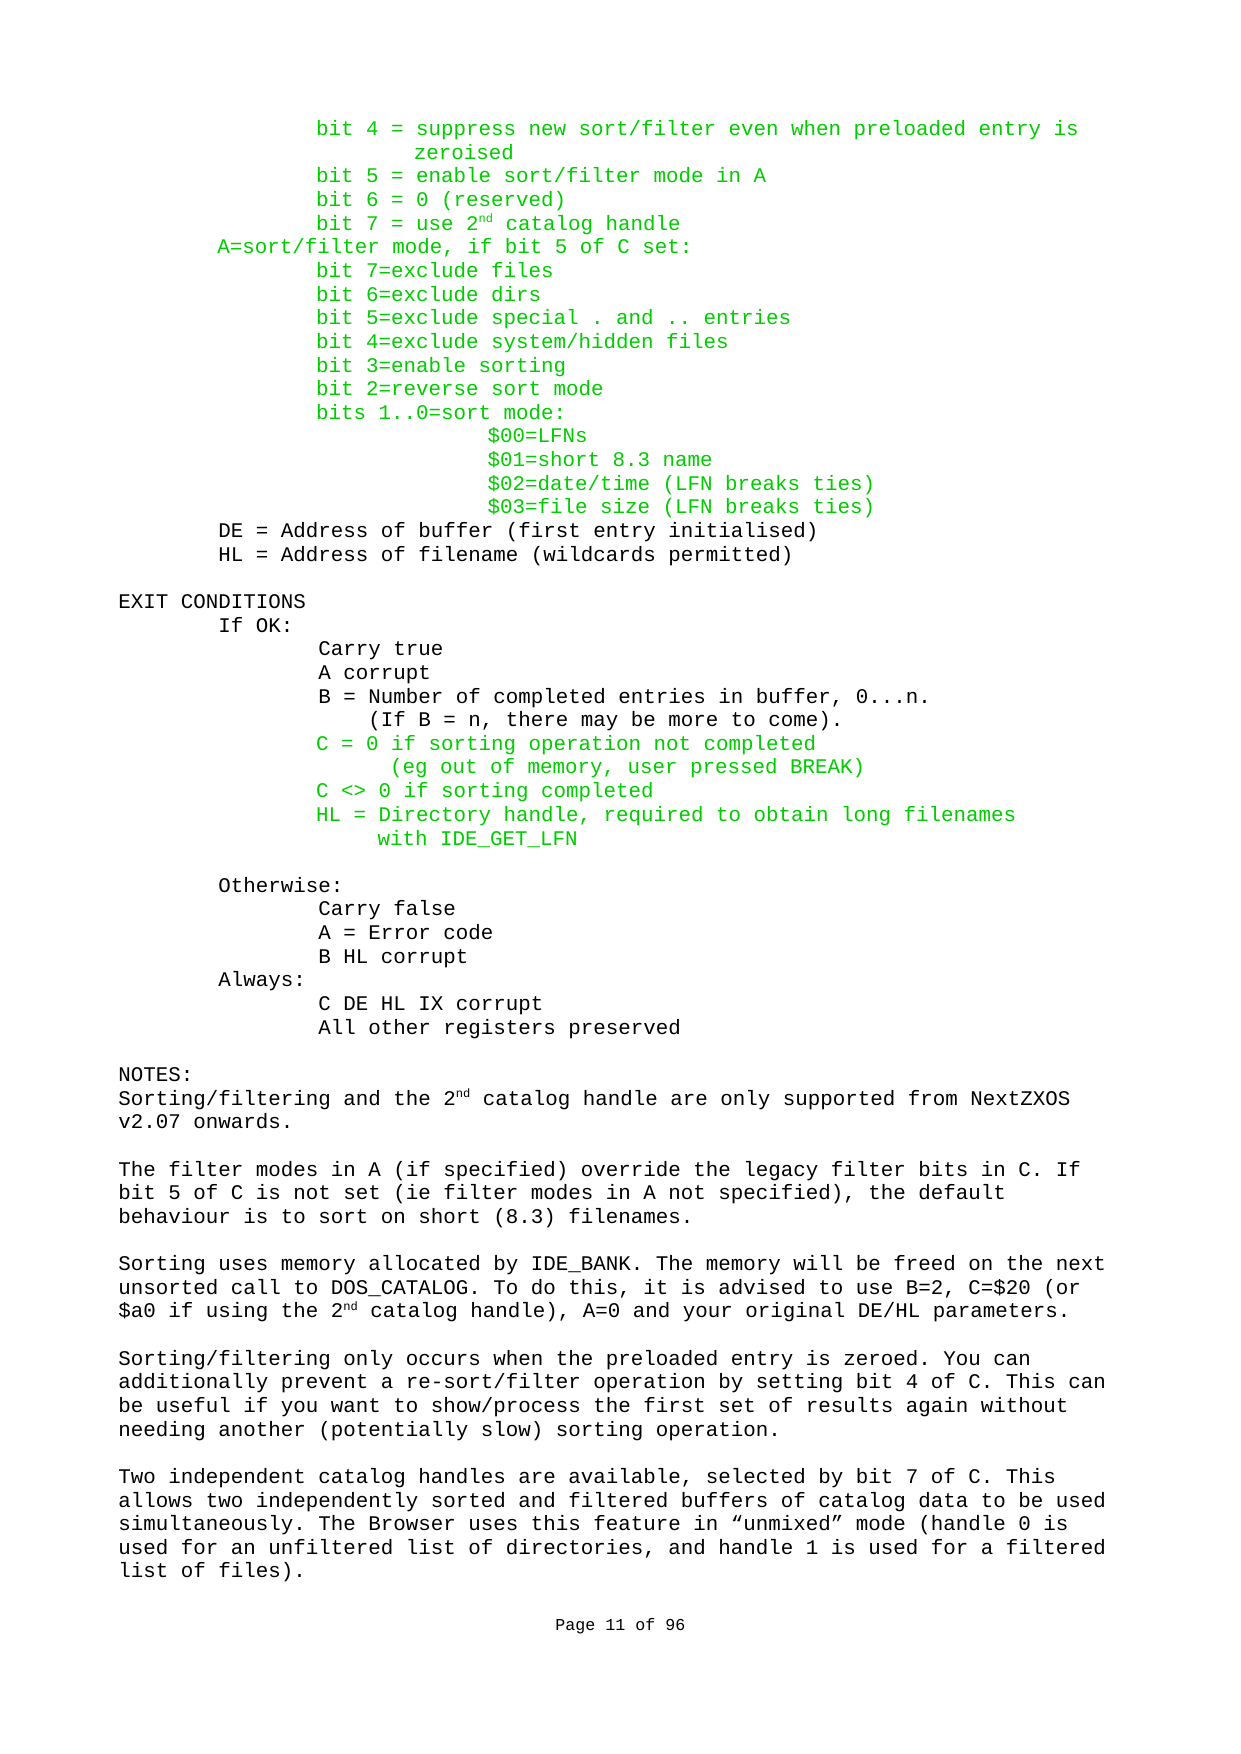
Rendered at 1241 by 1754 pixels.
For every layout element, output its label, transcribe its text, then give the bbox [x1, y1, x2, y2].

text bit 6 = 0 (reserved) [118, 189, 1122, 213]
text bit 3=enable sorting [118, 354, 1122, 378]
text bit 5=exclude special . and .. entries [118, 307, 1122, 331]
text The filter modes in A (if specified) override the legacy filter bits in C. If bit 5 of C is not set (ie filter modes in A not specified), the default behaviour is to sort on short (8.3) filenames. [118, 1158, 1122, 1229]
text Always: [118, 969, 1122, 993]
text Sorting uses memory allocated by IDE_BANK. The memory will be freed on the next unsorted call to DOS_CATALOG. To do this, it is advised to use B=2, C=$20 (or $a0 if using the 2nd catalog handle), A=0 and your original DE/HL parameters. [118, 1253, 1122, 1324]
text $02=date/time (LFN breaks ties) [118, 473, 1122, 496]
text bit 4=exclude system/hidden files [118, 331, 1122, 354]
text A = Error code [118, 922, 1122, 946]
text Carry false [118, 898, 1122, 922]
text A=sort/filter mode, if bit 5 of C set: [118, 236, 1122, 260]
text HL = Address of filename (wildcards permitted) [118, 544, 1122, 567]
text Sorting/filtering and the 2nd catalog handle are only supported from NextZXOS v2.07 onwards. [118, 1088, 1122, 1135]
text zeroised [118, 142, 1122, 165]
text C = 0 if sorting operation not completed [118, 733, 1122, 757]
text with IDE_GET_LFN [118, 827, 1122, 851]
text $00=LFNs [118, 426, 1122, 449]
text All other registers preserved [118, 1017, 1122, 1040]
text C DE HL IX corrupt [118, 993, 1122, 1017]
text bit 7 = use 2nd catalog handle [118, 213, 1122, 236]
text (If B = n, there may be more to come). [118, 709, 1122, 733]
text DE = Address of buffer (first entry initialised) [118, 520, 1122, 544]
text Carry true [118, 638, 1122, 662]
text B HL corrupt [118, 946, 1122, 969]
text $01=short 8.3 name [118, 449, 1122, 473]
text B = Number of completed entries in buffer, 0...n. [118, 686, 1122, 709]
text Otherwise: [118, 875, 1122, 898]
text bit 2=reverse sort mode [118, 378, 1122, 402]
text bits 1..0=sort mode: [118, 402, 1122, 426]
text bit 6=exclude dirs [118, 284, 1122, 307]
text Sorting/filtering only occurs when the preloaded entry is zeroed. You can additionally prevent a re-sort/filter operation by setting bit 4 of C. This can be useful if you want to show/process the first set of results again without needing another (potentially slow) sorting operation. [118, 1348, 1122, 1442]
text (eg out of memory, user pressed BREAK) [118, 757, 1122, 780]
text HL = Directory handle, required to obtain long filenames [118, 804, 1122, 827]
text bit 4 = suppress new sort/filter even when preloaded entry is [118, 118, 1122, 142]
text If OK: [118, 615, 1122, 638]
text $03=file size (LFN breaks ties) [118, 496, 1122, 520]
text NOTES: [118, 1064, 1122, 1088]
text bit 7=exclude files [118, 260, 1122, 284]
text A corrupt [118, 662, 1122, 686]
text EXIT CONDITIONS [118, 591, 1122, 615]
text bit 5 = enable sort/filter mode in A [118, 165, 1122, 189]
text C <> 0 if sorting completed [118, 780, 1122, 804]
text Two independent catalog handles are available, selected by bit 7 of C. This allows two independently sorted and filtered buffers of catalog data to be used simultaneously. The Browser uses this feature in “unmixed” mode (handle 0 is used for an unfiltered list of directories, and handle 1 is used for a filtered list of files). [118, 1466, 1122, 1584]
